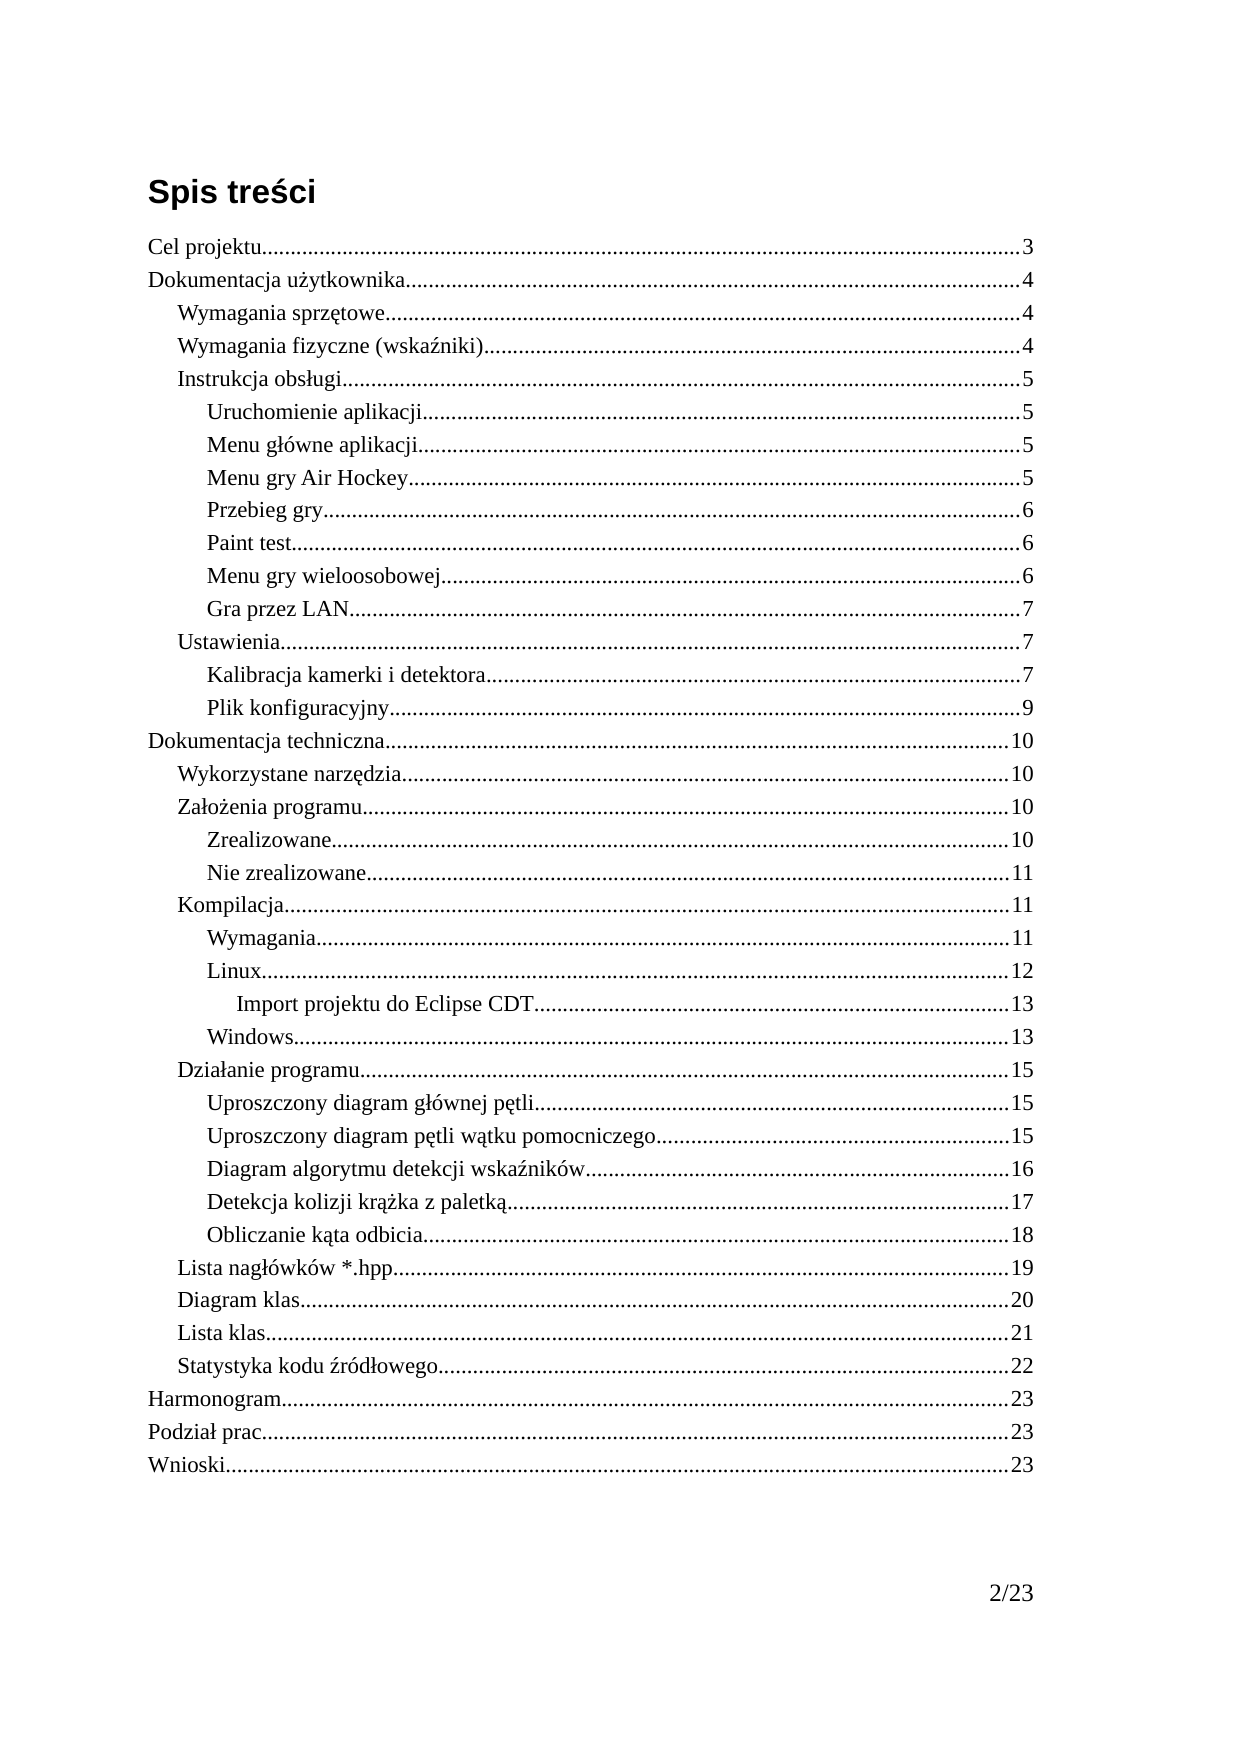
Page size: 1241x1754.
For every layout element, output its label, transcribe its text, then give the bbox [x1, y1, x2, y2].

text Dokumentacja techniczna 10 [148, 727, 1033, 753]
text Kalibracja kamerki i detektora 7 [207, 661, 1033, 687]
text Wnioski 23 [148, 1451, 1033, 1477]
text Gra przez LAN 7 [207, 595, 1033, 622]
text Wymagania 11 [207, 924, 1033, 951]
text Detekcja kolizji krążka z paletką 17 [207, 1188, 1033, 1214]
text Obliczanie kąta odbicia 18 [207, 1221, 1033, 1247]
text Paint test 6 [207, 529, 1033, 556]
text Założenia programu 10 [177, 793, 1033, 819]
text Menu gry wieloosobowej 6 [207, 562, 1033, 589]
text Instrukcja obsługi 5 [177, 365, 1033, 391]
text Podział prac 23 [148, 1418, 1033, 1444]
text Wykorzystane narzędzia 10 [177, 760, 1033, 786]
text Nie zrealizowane 11 [207, 858, 1033, 885]
text Statystyka kodu źródłowego 22 [177, 1352, 1033, 1379]
text Menu gry Air Hockey 5 [207, 463, 1033, 490]
text Dokumentacja użytkownika 4 [148, 266, 1033, 292]
text Menu główne aplikacji 5 [207, 431, 1033, 457]
text Ustawienia 7 [177, 628, 1033, 654]
text Uproszczony diagram głównej pętli 15 [207, 1089, 1033, 1115]
text Import projektu do Eclipse CDT 13 [236, 990, 1033, 1017]
text Działanie programu 15 [177, 1056, 1033, 1082]
text Plik konfiguracyjny 9 [207, 694, 1033, 720]
text Wymagania sprzętowe 4 [177, 299, 1033, 325]
text Zrealizowane 10 [207, 826, 1033, 852]
text Cel projektu 3 [148, 233, 1033, 259]
text Kompilacja 11 [177, 891, 1033, 918]
subtitle Spis treści [148, 173, 1033, 211]
text Harmonogram 23 [148, 1385, 1033, 1412]
text Lista klas 21 [177, 1319, 1033, 1346]
text Przebieg gry 6 [207, 496, 1033, 523]
text Linux 12 [207, 957, 1033, 984]
text Wymagania fizyczne (wskaźniki) 4 [177, 332, 1033, 358]
text Diagram klas 20 [177, 1286, 1033, 1313]
text Windows 13 [207, 1023, 1033, 1049]
text Uproszczony diagram pętli wątku pomocniczego 15 [207, 1122, 1033, 1148]
text Uruchomienie aplikacji 5 [207, 398, 1033, 424]
text Diagram algorytmu detekcji wskaźników 16 [207, 1155, 1033, 1181]
text Lista nagłówków *.hpp 19 [177, 1253, 1033, 1280]
